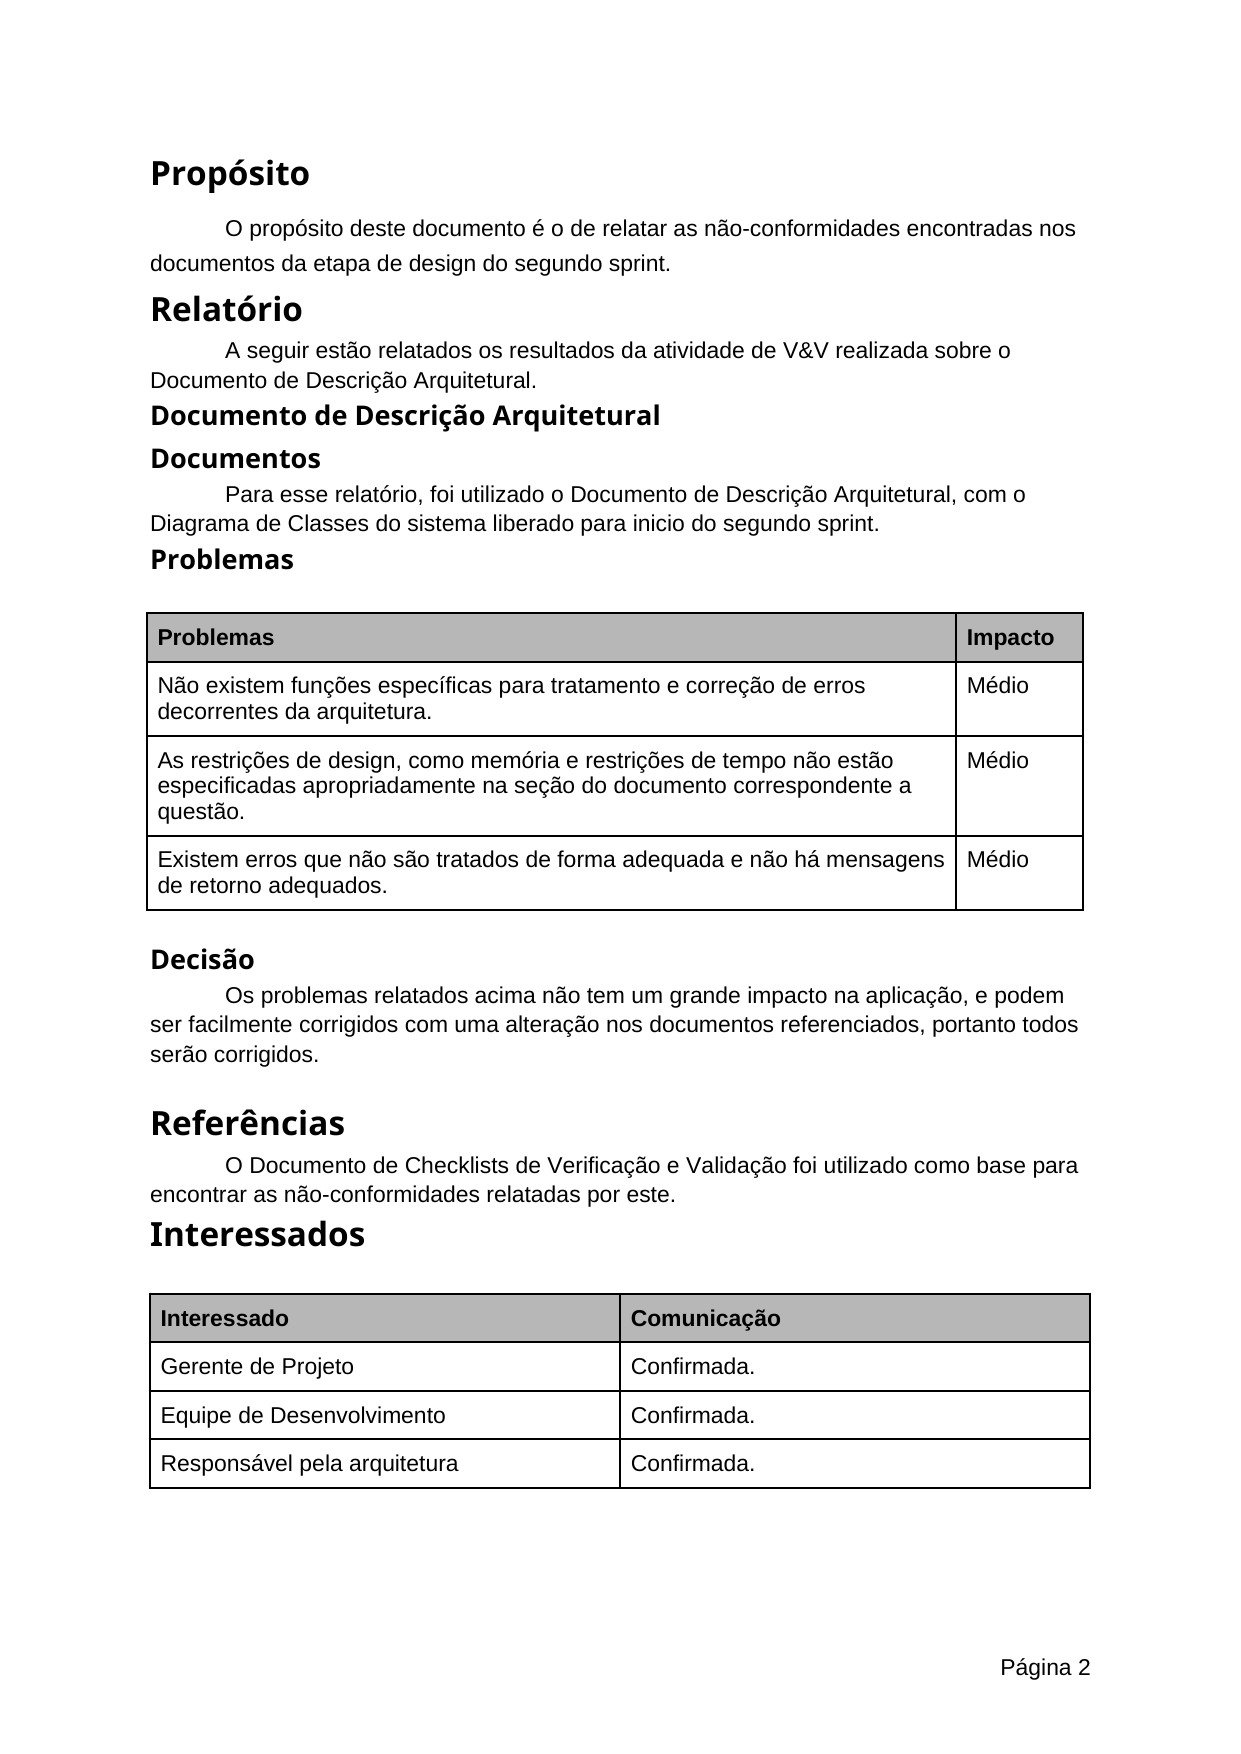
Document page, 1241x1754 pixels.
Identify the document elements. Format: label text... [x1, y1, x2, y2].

table_cell Médio [957, 837, 1082, 909]
table_header Interessado [151, 1295, 619, 1341]
table_cell Médio [957, 663, 1082, 735]
table_cell Confirmada. [621, 1392, 1089, 1438]
table_header Impacto [957, 614, 1082, 661]
table_cell Confirmada. [621, 1440, 1089, 1487]
text A seguir estão relatados os resultados da atividade de V&V realizada sobre o Documento de Descrição Arquitetural. [150, 338, 1091, 393]
table_cell Equipe de Desenvolvimento [151, 1392, 619, 1438]
text Para esse relatório, foi utilizado o Documento de Descrição Arquitetural, com o Diagrama de Classes do sistema liberado para inicio do segundo sprint. [150, 482, 1091, 537]
text Os problemas relatados acima não tem um grande impacto na aplicação, e podem ser facilmente corrigidos com uma alteração nos documentos referenciados, portanto todos serão corrigidos. [150, 983, 1091, 1067]
table_cell Gerente de Projeto [151, 1343, 619, 1390]
table_cell Responsável pela arquitetura [151, 1440, 619, 1487]
subtitle Propósito [150, 150, 1091, 195]
text O propósito deste documento é o de relatar as não-conformidades encontradas nos documentos da etapa de design do segundo sprint. [150, 215, 1091, 276]
table_cell Existem erros que não são tratados de forma adequada e não há mensagens de retorno adequados. [148, 837, 955, 909]
subtitle Problemas [150, 540, 1091, 577]
table_cell Médio [957, 737, 1082, 835]
subtitle Documento de Descrição Arquitetural [150, 397, 1091, 434]
table_header Comunicação [621, 1295, 1089, 1341]
subtitle Referências [150, 1100, 1091, 1146]
table_header Problemas [148, 614, 955, 661]
text O Documento de Checklists de Verificação e Validação foi utilizado como base para encontrar as não-conformidades relatadas por este. [150, 1152, 1091, 1207]
table_cell Não existem funções específicas para tratamento e correção de erros decorrentes da arquitetura. [148, 663, 955, 735]
subtitle Documentos [150, 439, 1091, 476]
subtitle Interessados [150, 1211, 1091, 1257]
table_cell Confirmada. [621, 1343, 1089, 1390]
subtitle Decisão [150, 940, 1091, 977]
subtitle Relatório [150, 286, 1091, 331]
table_cell As restrições de design, como memória e restrições de tempo não estão especificadas apropriadamente na seção do documento correspondente a questão. [148, 737, 955, 835]
